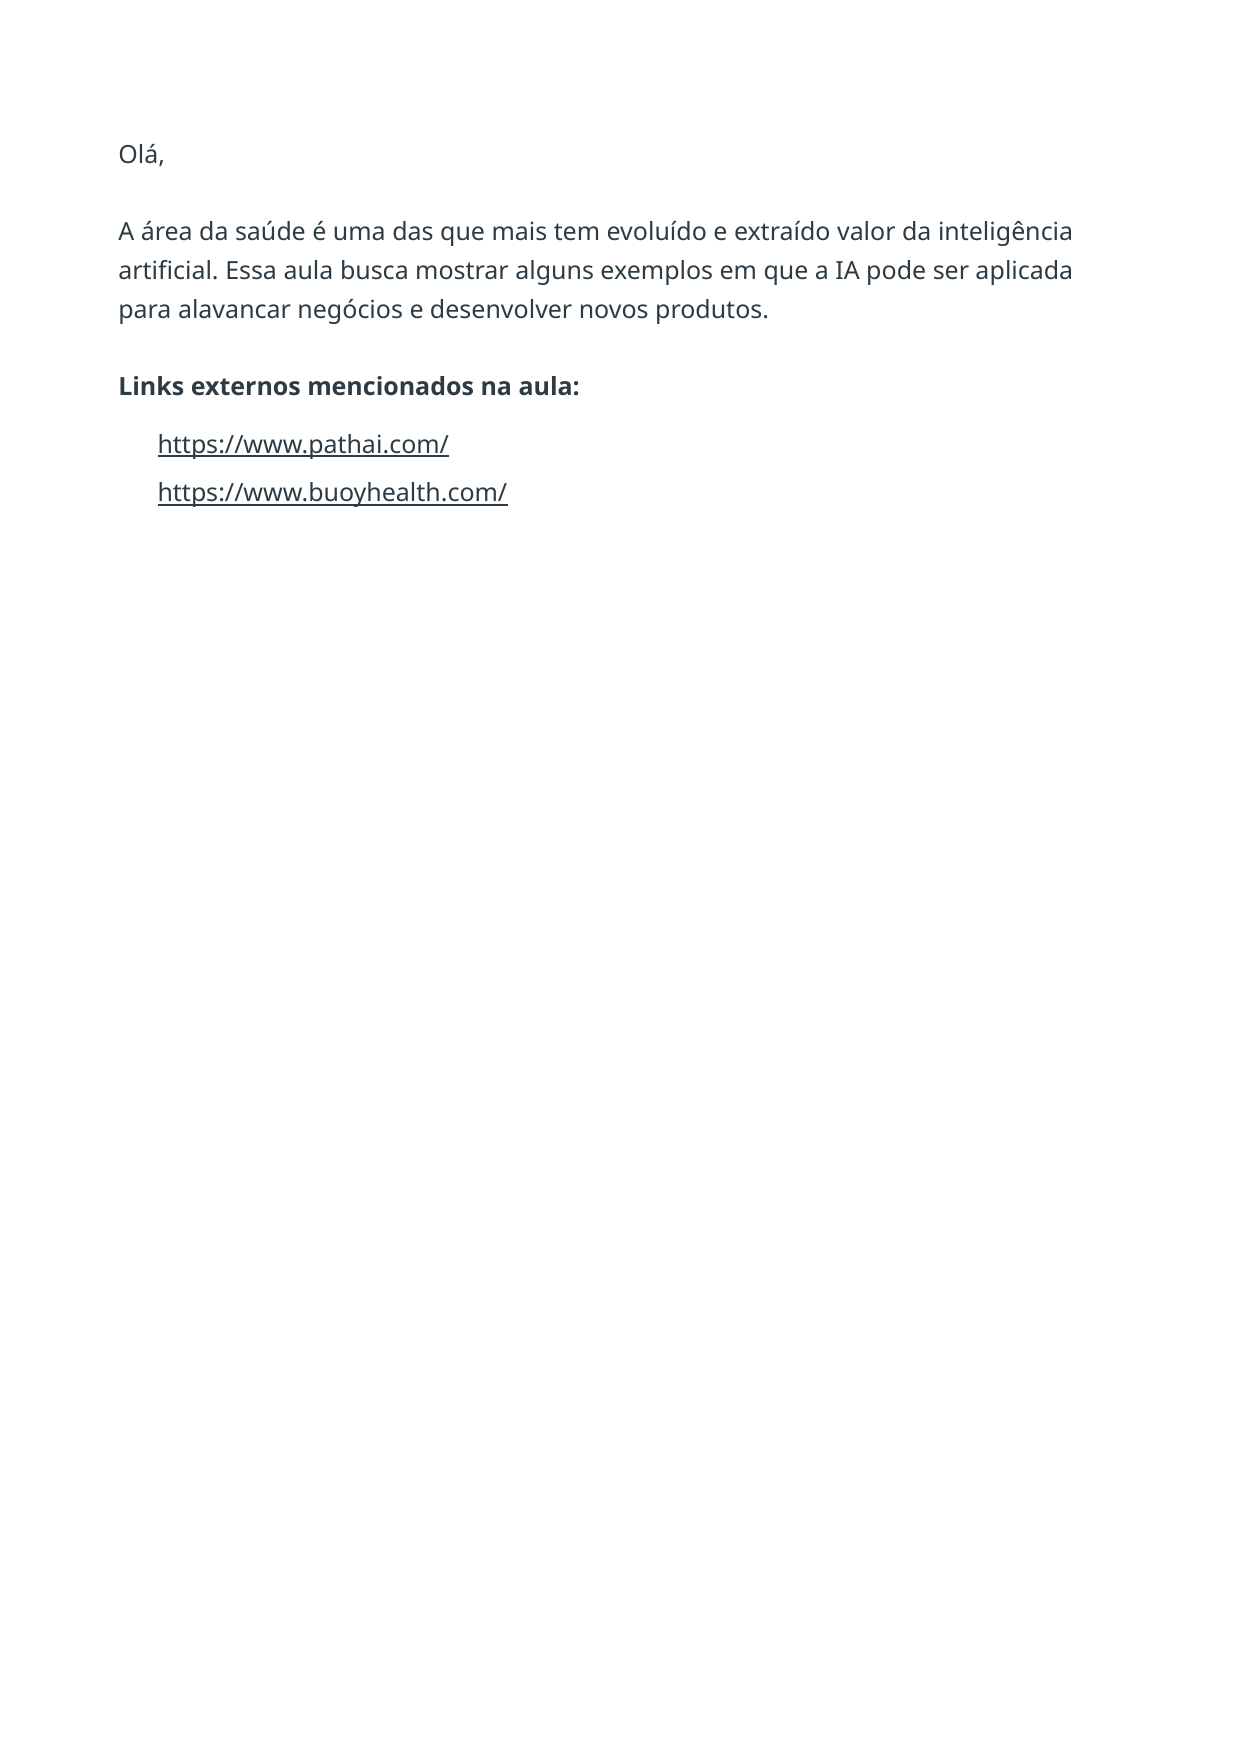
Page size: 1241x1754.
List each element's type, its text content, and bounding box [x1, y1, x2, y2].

text A área da saúde é uma das que mais tem evoluído e extraído valor da inteligência artificial. Essa aula busca mostrar alguns exemplos em que a IA pode ser aplicada para alavancar negócios e desenvolver novos produtos. [118, 213, 1122, 326]
text Links externos mencionados na aula: [118, 368, 1122, 403]
list https://www.buoyhealth.com/ [118, 475, 1122, 509]
text Olá, [118, 137, 1122, 171]
list https://www.pathai.com/ [118, 426, 1122, 461]
